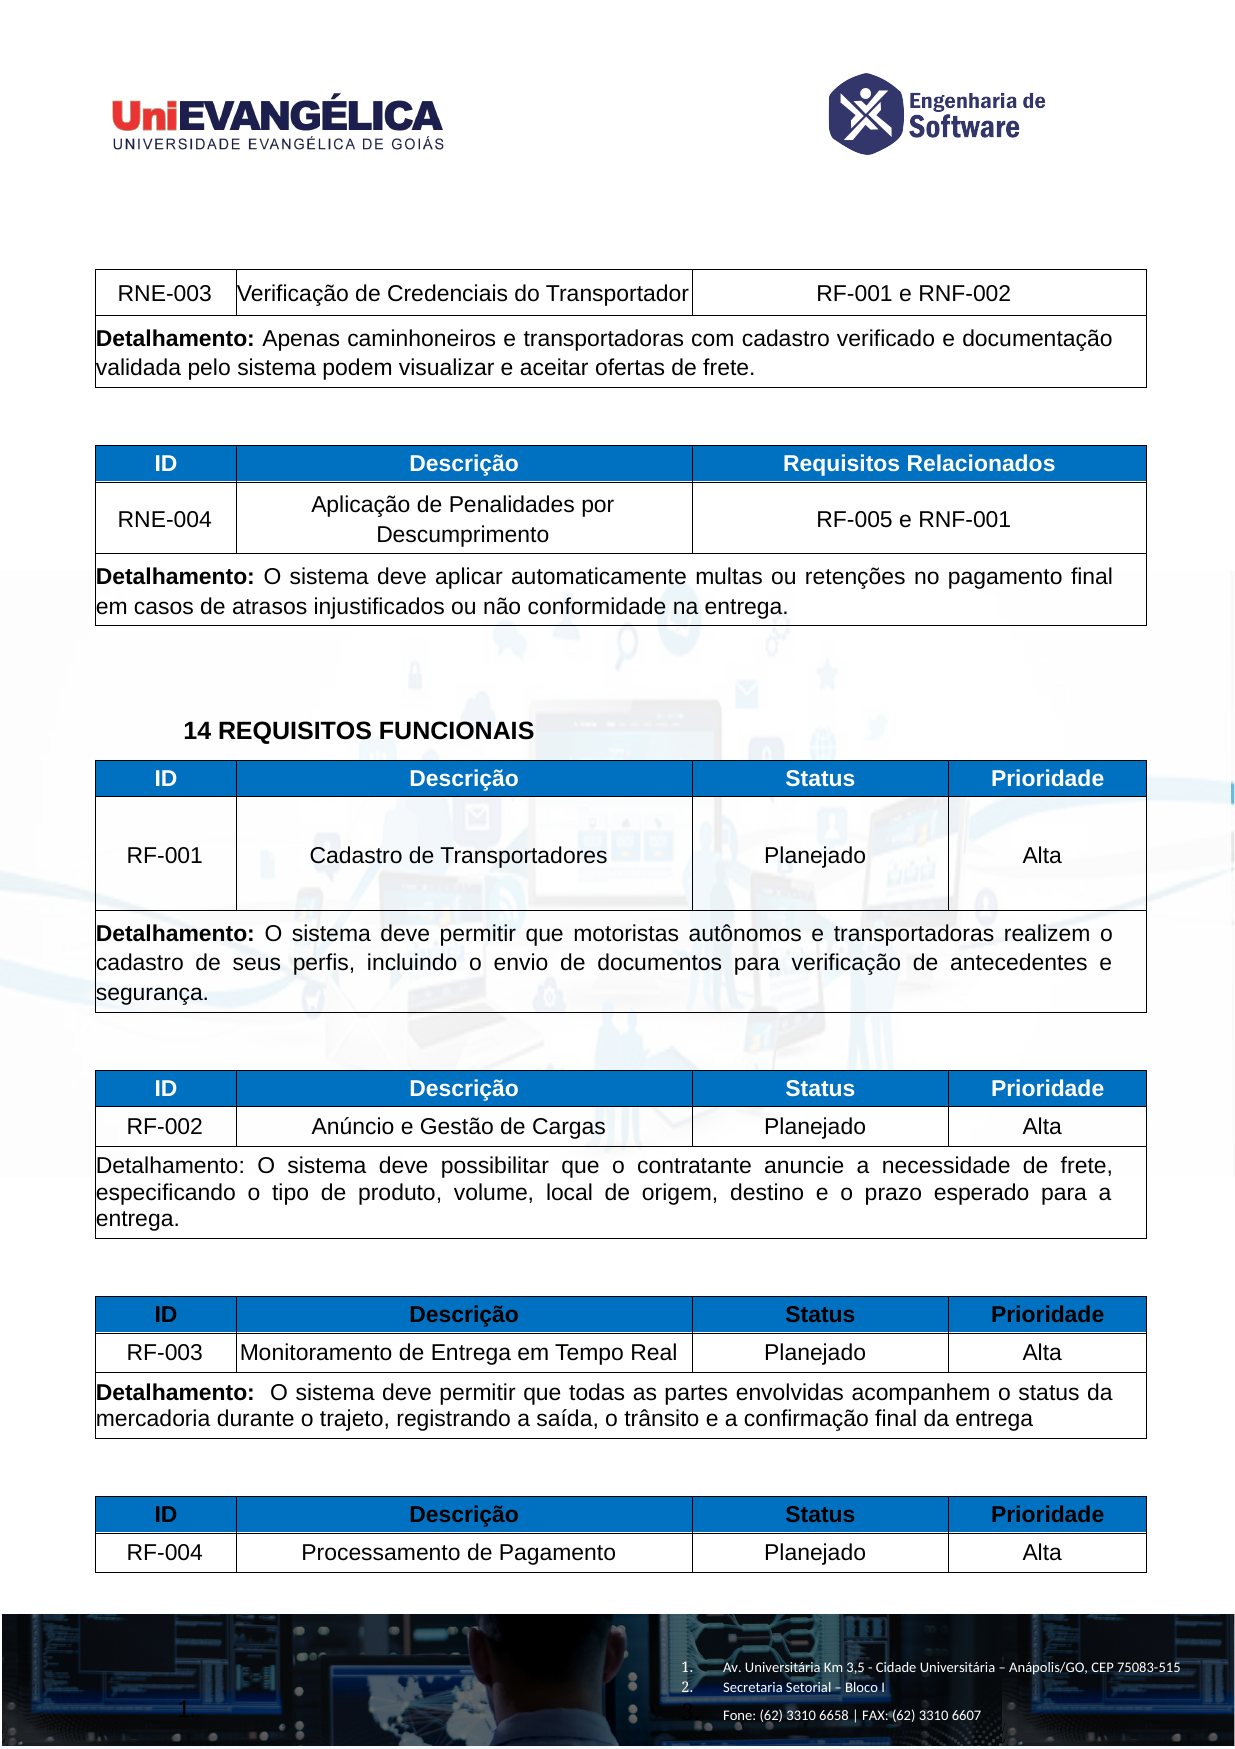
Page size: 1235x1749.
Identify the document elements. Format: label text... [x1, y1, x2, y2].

picture [112, 93, 445, 154]
table_cell Planejado [693, 1334, 948, 1372]
table_header Prioridade [949, 1297, 1146, 1332]
table_cell [1230, 571, 1235, 1177]
table_cell Alta [949, 1334, 1146, 1372]
table_header Status [693, 1071, 948, 1106]
table_header ID [96, 446, 236, 481]
table_header Prioridade [949, 761, 1146, 796]
table_header Prioridade [949, 1071, 1146, 1106]
table_cell Detalhamento: O sistema deve permitir que motoristas autônomos e transportadoras realizem o cadastro de seus perfis, incluindo o envio de documentos para verificação de antecedentes e segurança. [96, 911, 1146, 1011]
table_header Descrição [237, 761, 692, 796]
table_header ID [96, 761, 236, 796]
table_header Descrição [237, 1497, 692, 1532]
table_cell Processamento de Pagamento [237, 1534, 692, 1572]
table_cell Detalhamento: O sistema deve aplicar automaticamente multas ou retenções no pagamento final em casos de atrasos injustificados ou não conformidade na entrega. [96, 554, 1146, 625]
table_header ID [96, 1297, 236, 1332]
table_header Descrição [237, 1297, 692, 1332]
table_cell Aplicação de Penalidades por Descumprimento [237, 483, 692, 553]
table_cell RF-003 [96, 1334, 236, 1372]
table_header Status [693, 1297, 948, 1332]
subtitle 14 REQUISITOS FUNCIONAIS [183, 716, 1107, 745]
table_cell Detalhamento: O sistema deve permitir que todas as partes envolvidas acompanhem o status da mercadoria durante o trajeto, registrando a saída, o trânsito e a confirmação final da entrega [96, 1373, 1146, 1438]
table_cell RF-002 [96, 1107, 236, 1146]
table_cell Planejado [693, 1107, 948, 1146]
table_header Status [693, 761, 948, 796]
table_cell Detalhamento: Apenas caminhoneiros e transportadoras com cadastro verificado e documentação validada pelo sistema podem visualizar e aceitar ofertas de frete. [96, 316, 1146, 387]
picture [828, 73, 1046, 155]
table_cell RNE-004 [96, 483, 236, 553]
table_cell Verificação de Credenciais do Transportador [237, 270, 692, 314]
table_cell RF-001 [96, 797, 236, 910]
table_cell Planejado [693, 797, 948, 910]
table_header Descrição [237, 1071, 692, 1106]
table_cell Planejado [693, 1534, 948, 1572]
table_header ID [96, 1497, 236, 1532]
table_cell RNE-003 [96, 270, 236, 314]
table_cell Alta [949, 1107, 1146, 1146]
table_cell RF-005 e RNF-001 [693, 483, 1146, 553]
table_cell RF-004 [96, 1534, 236, 1572]
table_header ID [96, 1071, 236, 1106]
table_cell Anúncio e Gestão de Cargas [237, 1107, 692, 1146]
table_cell RF-001 e RNF-002 [693, 270, 1146, 314]
table_cell Alta [949, 1534, 1146, 1572]
table_cell Alta [949, 797, 1146, 910]
table_header Prioridade [949, 1497, 1146, 1532]
table_header Status [693, 1497, 948, 1532]
table_header Descrição [237, 446, 692, 481]
table_cell Cadastro de Transportadores [237, 797, 692, 910]
table_cell Monitoramento de Entrega em Tempo Real [237, 1334, 692, 1372]
table_header Requisitos Relacionados [693, 446, 1146, 481]
table_cell Detalhamento: O sistema deve possibilitar que o contratante anuncie a necessidade de frete, especificando o tipo de produto, volume, local de origem, destino e o prazo esperado para a entrega. [96, 1147, 1146, 1238]
picture [2, 1614, 1235, 1746]
